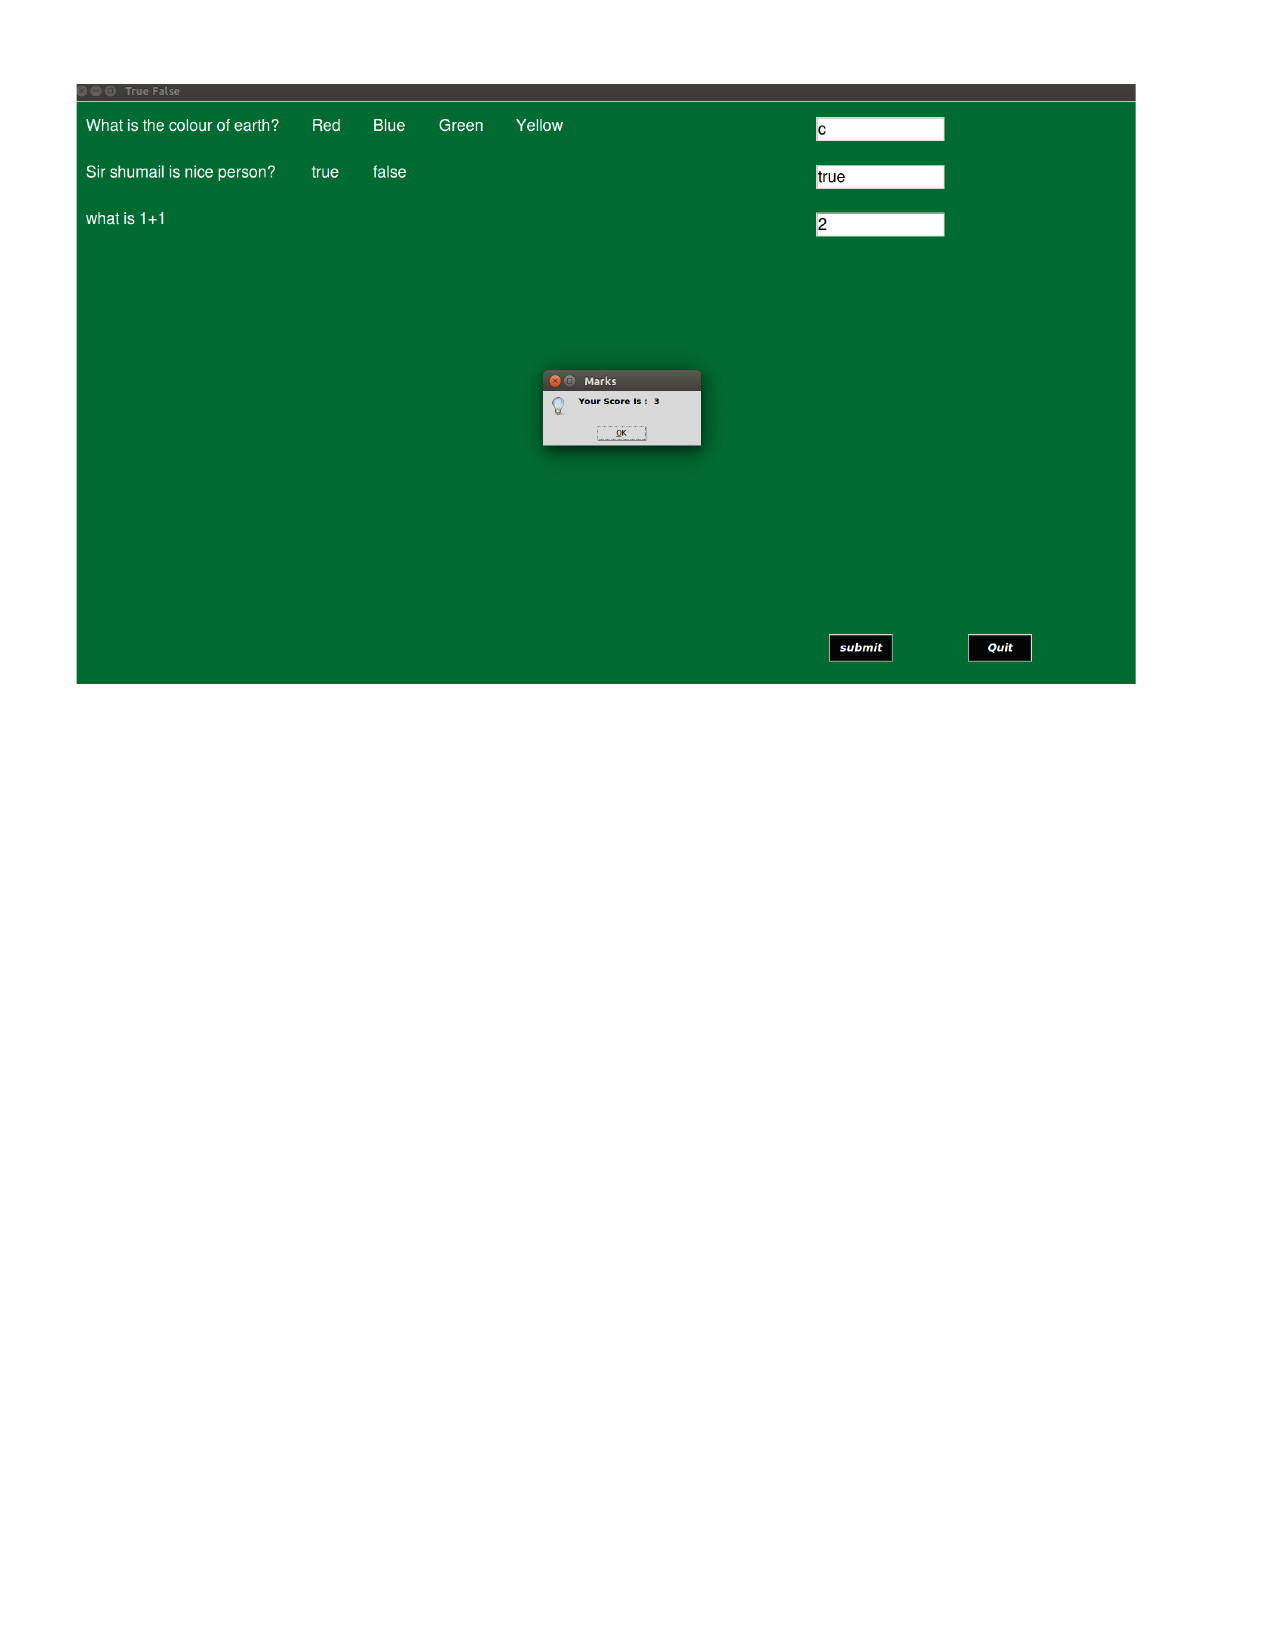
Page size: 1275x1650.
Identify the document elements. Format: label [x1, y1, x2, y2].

picture [76, 84, 1136, 684]
